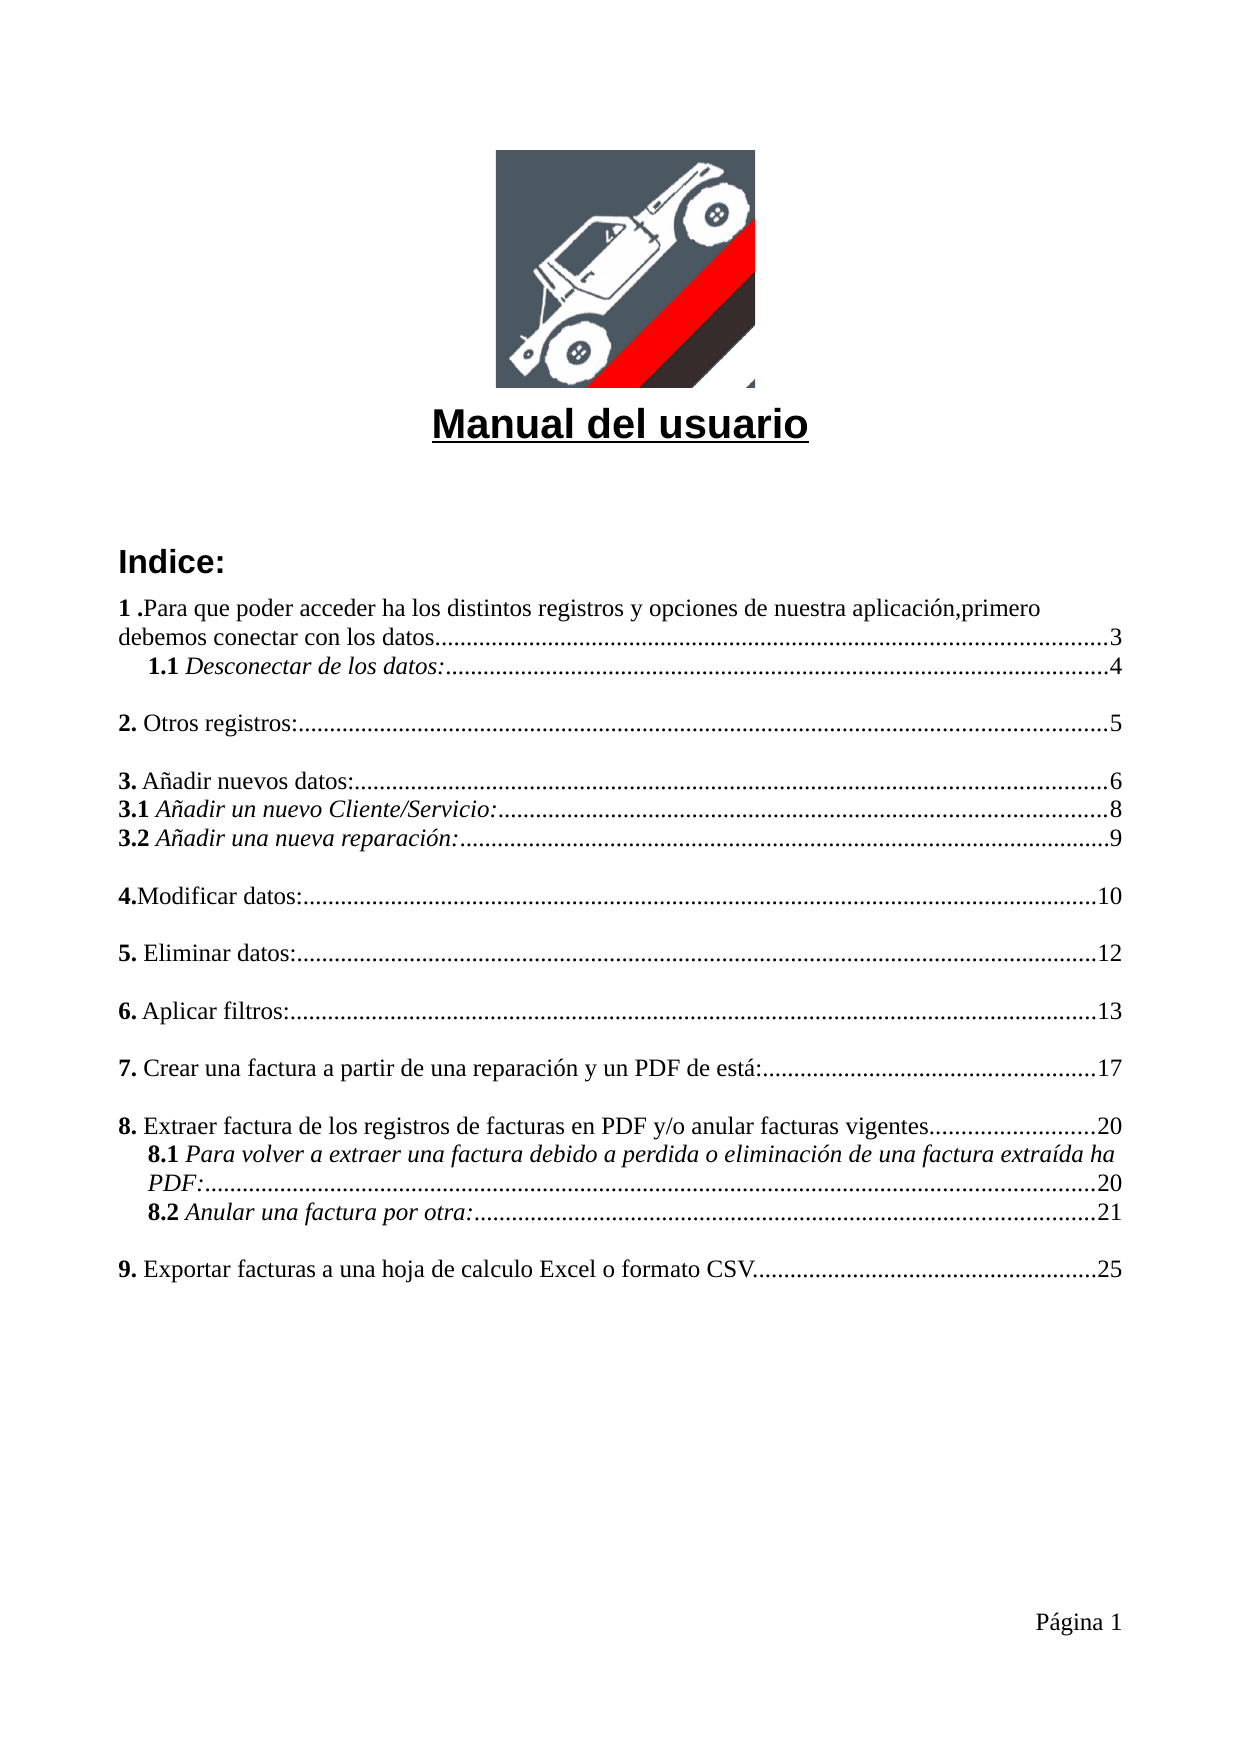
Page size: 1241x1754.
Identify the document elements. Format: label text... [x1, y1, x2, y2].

text 3.2 Añadir una nueva reparación: 9 [118, 823, 1122, 852]
text 8.1 Para volver a extraer una factura debido a perdida o eliminación de una factura extraída ha PDF: 20 [148, 1139, 1122, 1197]
text 8. Extraer factura de los registros de facturas en PDF y/o anular facturas vigentes. 20 [118, 1111, 1122, 1139]
text 7. Crear una factura a partir de una reparación y un PDF de está: 17 [118, 1053, 1122, 1082]
text 8.2 Anular una factura por otra: 21 [148, 1197, 1122, 1226]
text 1 .Para que poder acceder ha los distintos registros y opciones de nuestra aplicación,primero debemos conectar con los datos. 3 [118, 593, 1122, 651]
text 9. Exportar facturas a una hoja de calculo Excel o formato CSV. 25 [118, 1254, 1122, 1283]
text 5. Eliminar datos: 12 [118, 938, 1122, 967]
text 6. Aplicar filtros: 13 [118, 996, 1122, 1024]
text 3. Añadir nuevos datos: 6 [118, 766, 1122, 794]
text 2. Otros registros: 5 [118, 708, 1122, 737]
subtitle Indice: [118, 542, 1122, 581]
text 4.Modificar datos: 10 [118, 881, 1122, 909]
text 3.1 Añadir un nuevo Cliente/Servicio: 8 [118, 794, 1122, 823]
picture [495, 150, 756, 388]
title Manual del usuario [118, 399, 1122, 447]
text 1.1 Desconectar de los datos: 4 [148, 651, 1122, 679]
